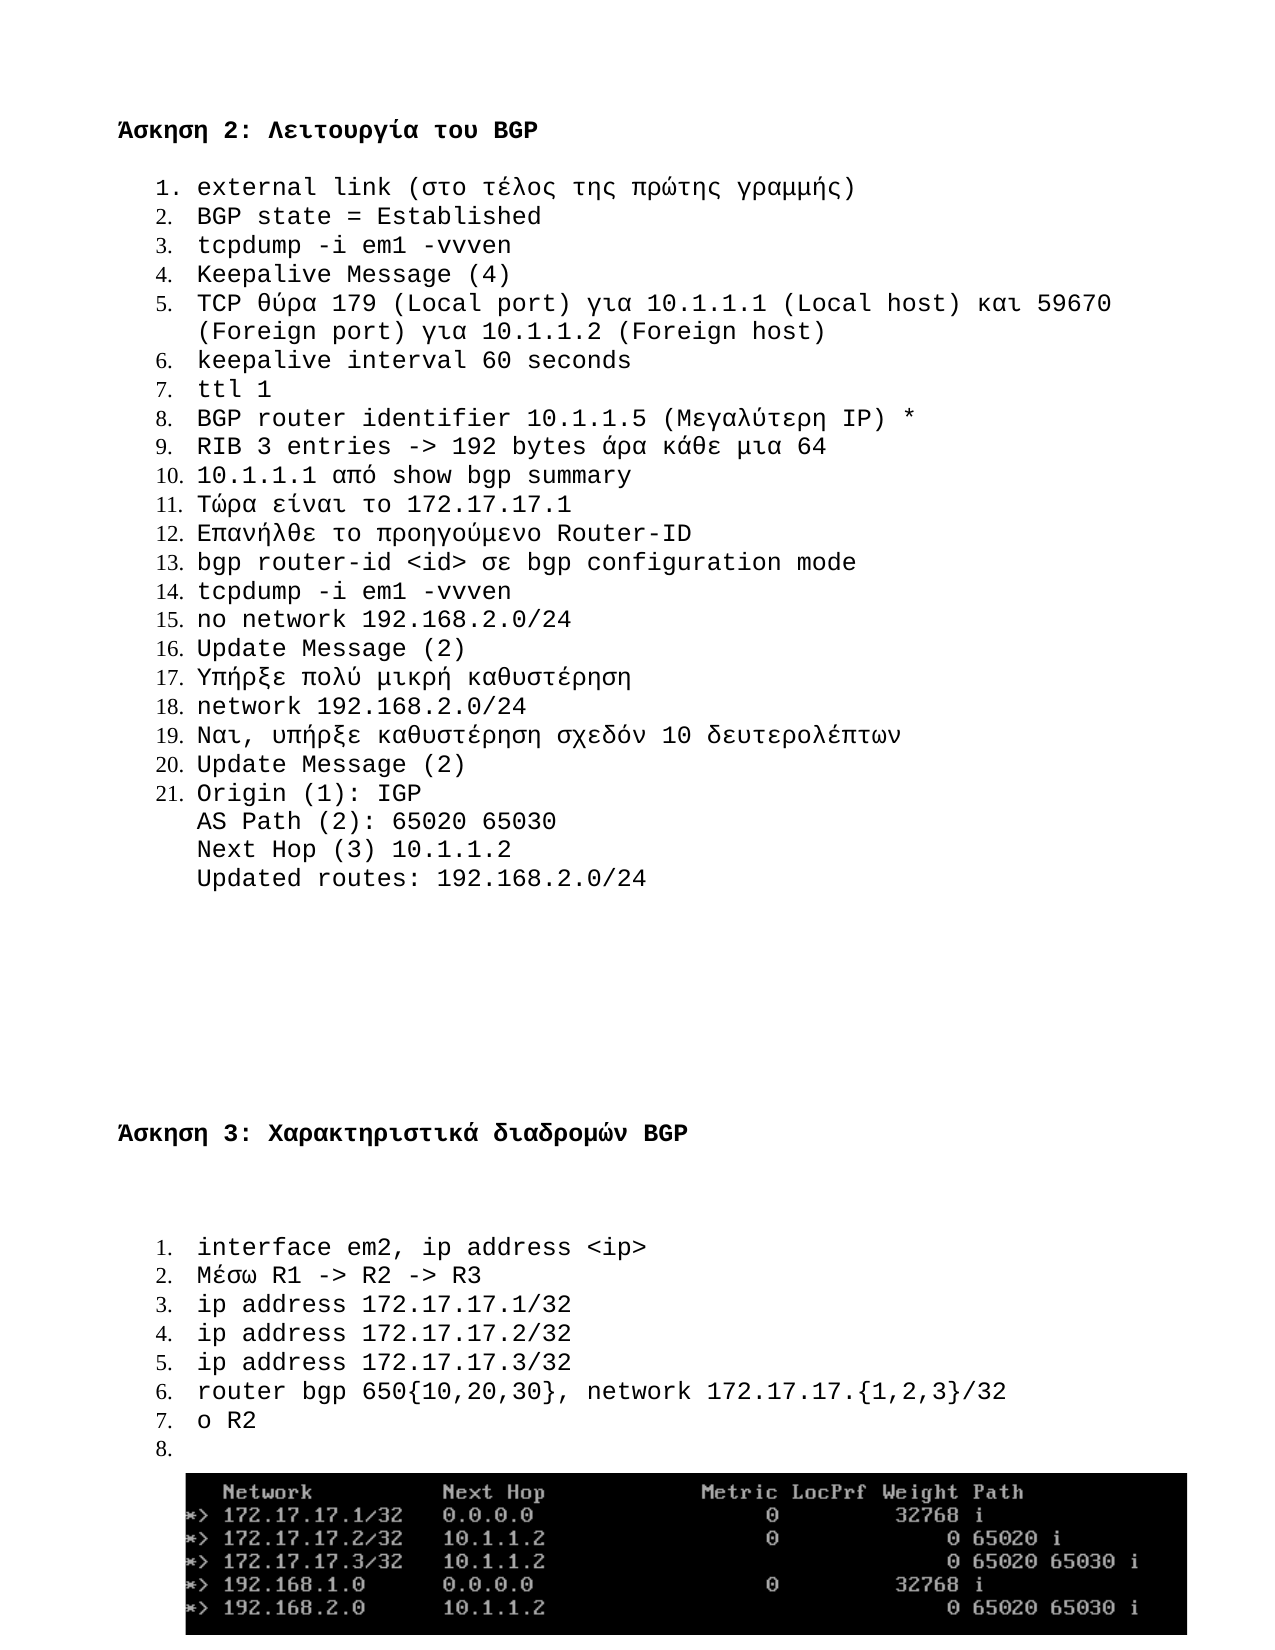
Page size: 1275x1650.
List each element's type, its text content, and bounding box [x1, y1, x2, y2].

list Τώρα είναι το 172.17.17.1 [155, 491, 1157, 520]
list bgp router-id <id> σε bgp configuration mode [155, 549, 1157, 578]
list no network 192.168.2.0/24 [155, 607, 1157, 635]
list Επανήλθε το προηγούμενο Router-ID [155, 520, 1157, 549]
list network 192.168.2.0/24 [155, 693, 1157, 722]
list Next Hop (3) 10.1.1.2 [155, 837, 1157, 865]
list interface em2, ip address <ip> [155, 1233, 1157, 1262]
list Update Message (2) [155, 751, 1157, 780]
list external link (στο τέλος της πρώτης γραμμής) [155, 175, 1157, 203]
list router bgp 650{10,20,30}, network 172.17.17.{1,2,3}/32 [155, 1378, 1157, 1407]
list RIB 3 entries -> 192 bytes άρα κάθε μια 64 [155, 433, 1157, 462]
list Μέσω R1 -> R2 -> R3 [155, 1262, 1157, 1291]
text Άσκηση 3: Χαρακτηριστικά διαδρομών BGP [118, 1120, 1157, 1148]
list BGP router identifier 10.1.1.5 (Μεγαλύτερη IP) * [155, 404, 1157, 433]
list ttl 1 [155, 376, 1157, 404]
list Ναι, υπήρξε καθυστέρηση σχεδόν 10 δευτερολέπτων [155, 722, 1157, 751]
list BGP state = Established [155, 203, 1157, 232]
list AS Path (2): 65020 65030 [155, 808, 1157, 837]
list ip address 172.17.17.3/32 [155, 1349, 1157, 1378]
list keepalive interval 60 seconds [155, 347, 1157, 376]
list TCP θύρα 179 (Local port) για 10.1.1.1 (Local host) και 59670 (Foreign port) για 10.1.1.2 (Foreign host) [155, 290, 1157, 347]
list ip address 172.17.17.1/32 [155, 1291, 1157, 1320]
list tcpdump -i em1 -vvven [155, 578, 1157, 607]
list Update Message (2) [155, 635, 1157, 664]
list Υπήρξε πολύ μικρή καθυστέρηση [155, 664, 1157, 693]
picture [185, 1473, 1188, 1635]
list Keepalive Message (4) [155, 261, 1157, 290]
list 10.1.1.1 από show bgp summary [155, 462, 1157, 491]
list Updated routes: 192.168.2.0/24 [155, 865, 1157, 893]
list tcpdump -i em1 -vvven [155, 232, 1157, 261]
list ip address 172.17.17.2/32 [155, 1320, 1157, 1349]
list Origin (1): IGP [155, 780, 1157, 808]
list o R2 [155, 1407, 1157, 1436]
